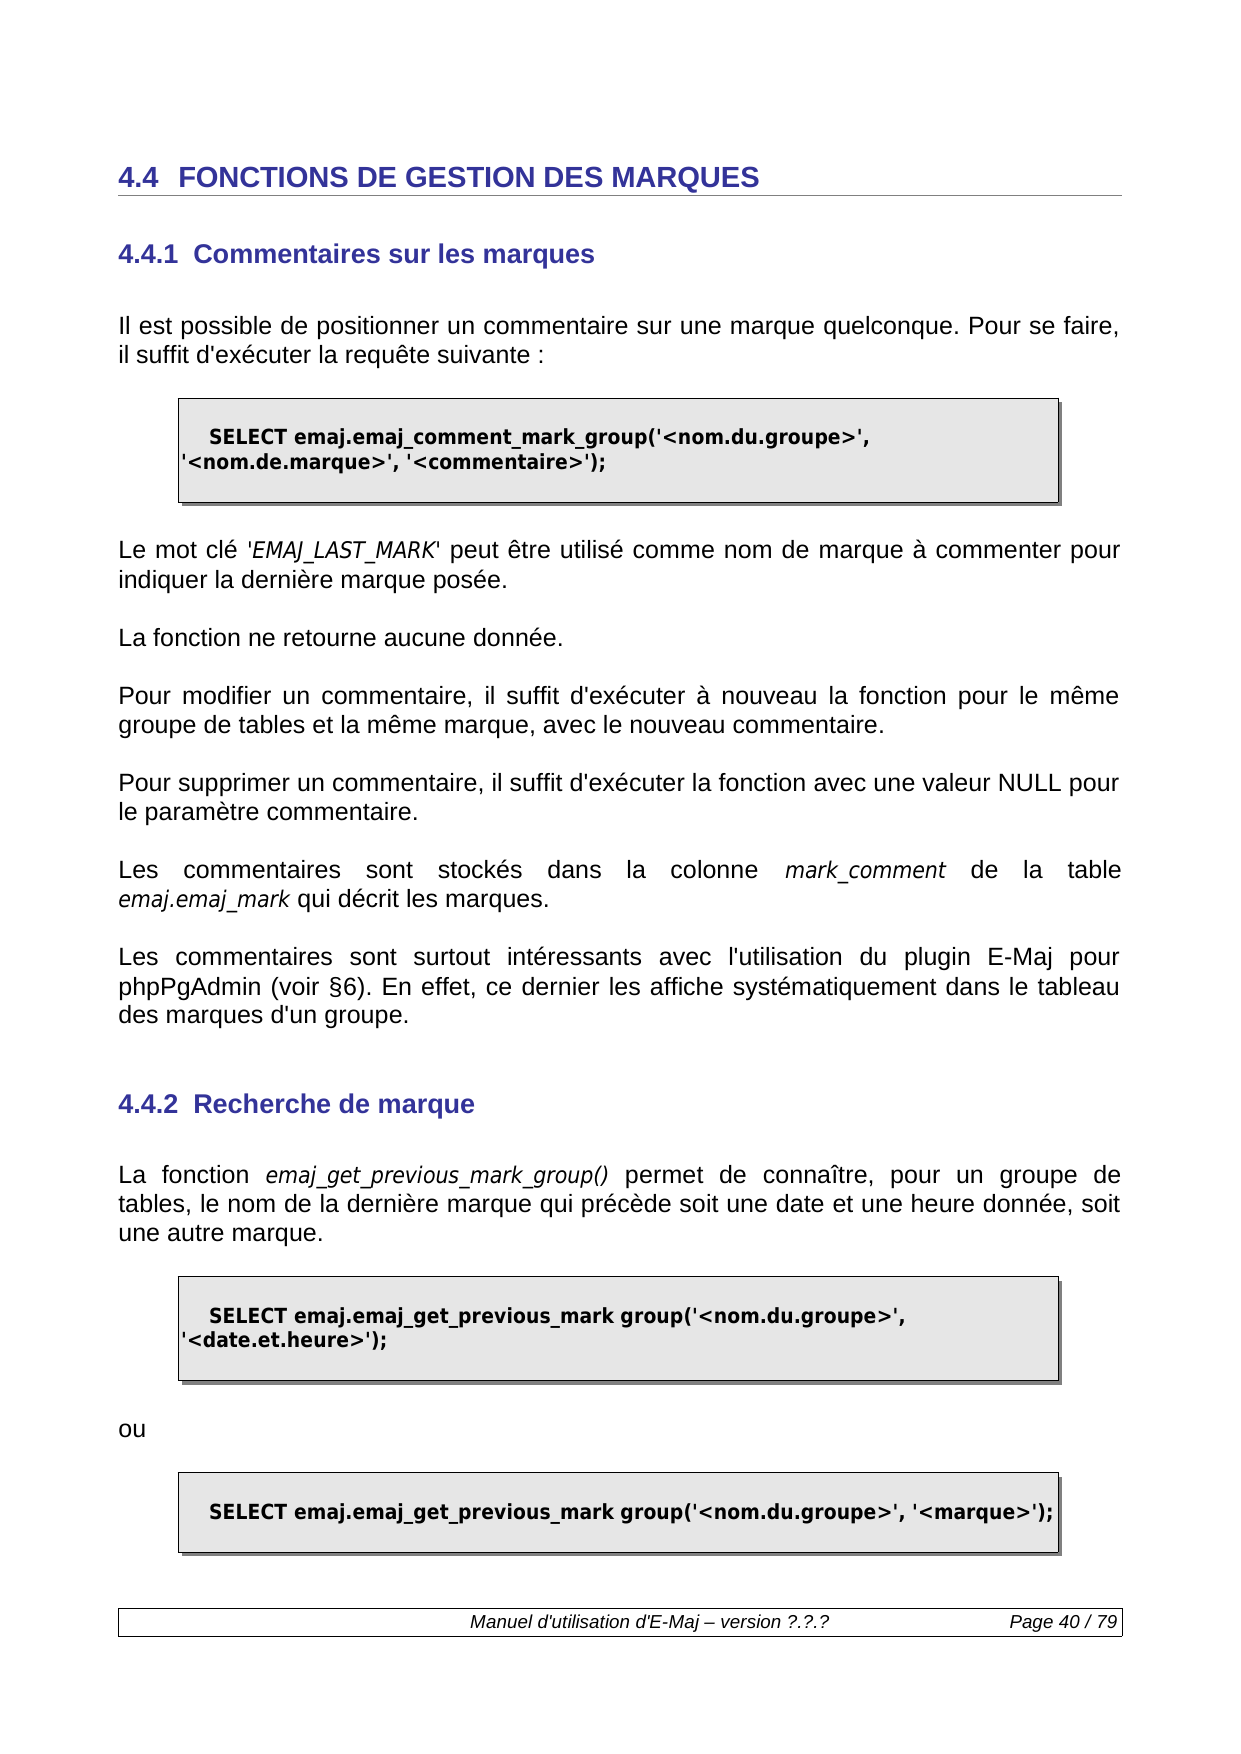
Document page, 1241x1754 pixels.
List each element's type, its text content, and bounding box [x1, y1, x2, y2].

text La fonction ne retourne aucune donnée. [118, 623, 1122, 652]
subtitle Fonctions de gestion des marques [118, 160, 1122, 195]
text Il est possible de positionner un commentaire sur une marque quelconque. Pour se faire, il suffit d'exécuter la requête suivante : [118, 311, 1122, 369]
text Le mot clé 'EMAJ_LAST_MARK' peut être utilisé comme nom de marque à commenter pour indiquer la dernière marque posée. [118, 535, 1122, 593]
subtitle Commentaires sur les marques [118, 238, 1122, 269]
text Les commentaires sont surtout intéressants avec l'utilisation du plugin E-Maj pour phpPgAdmin (voir §6). En effet, ce dernier les affiche systématiquement dans le tableau des marques d'un groupe. [118, 942, 1122, 1029]
text Pour modifier un commentaire, il suffit d'exécuter à nouveau la fonction pour le même groupe de tables et la même marque, avec le nouveau commentaire. [118, 681, 1122, 739]
text SELECT emaj.emaj_get_previous_mark group('<nom.du.groupe>', '<date.et.heure>'); [179, 1301, 1058, 1350]
subtitle Recherche de marque [118, 1088, 1122, 1119]
text Les commentaires sont stockés dans la colonne mark_comment de la table emaj.emaj_mark qui décrit les marques. [118, 855, 1122, 913]
text ou [118, 1414, 1122, 1443]
text SELECT emaj.emaj_comment_mark_group('<nom.du.groupe>', '<nom.de.marque>', '<commentaire>'); [179, 422, 1058, 471]
text SELECT emaj.emaj_get_previous_mark group('<nom.du.groupe>', '<marque>'); [179, 1497, 1058, 1521]
text La fonction emaj_get_previous_mark_group() permet de connaître, pour un groupe de tables, le nom de la dernière marque qui précède soit une date et une heure donnée, soit une autre marque. [118, 1160, 1122, 1247]
text Pour supprimer un commentaire, il suffit d'exécuter la fonction avec une valeur NULL pour le paramètre commentaire. [118, 768, 1122, 826]
